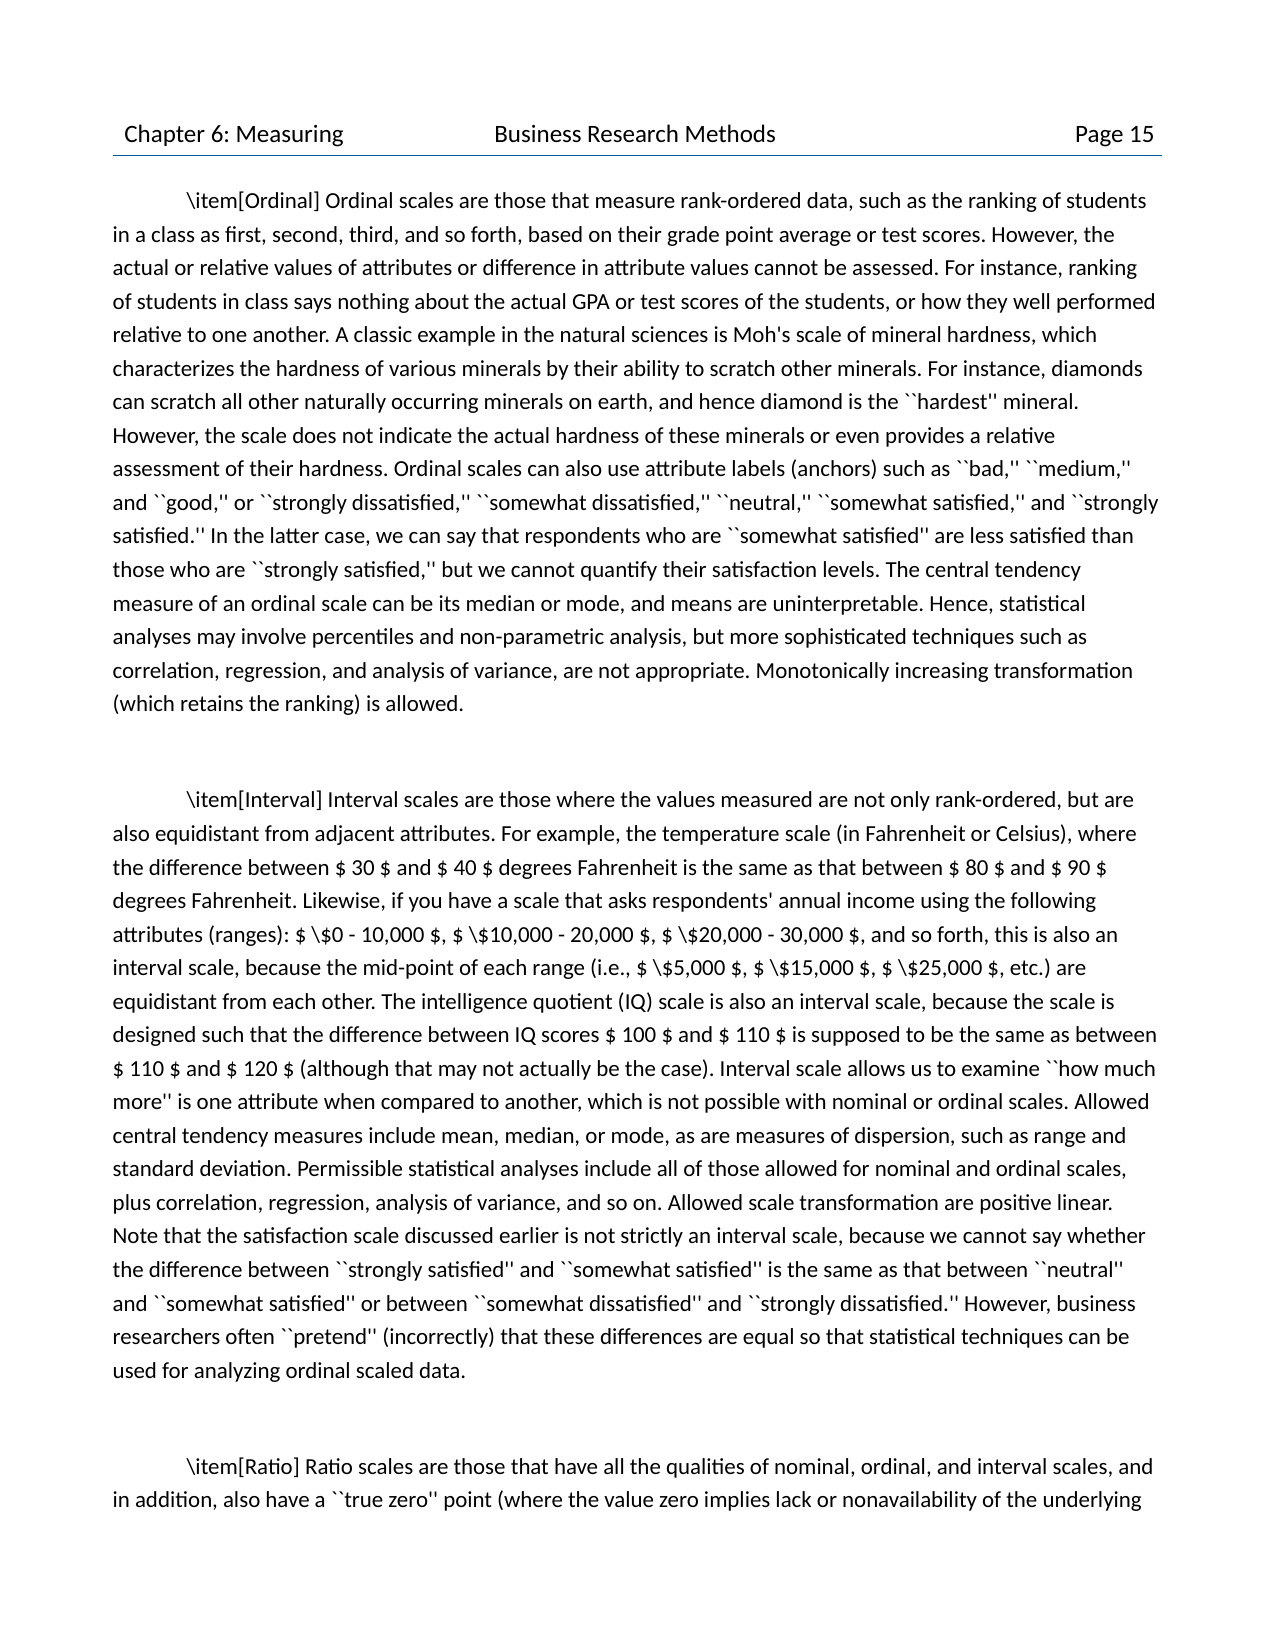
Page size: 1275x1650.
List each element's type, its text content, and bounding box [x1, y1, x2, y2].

text \item[Ordinal] Ordinal scales are those that measure rank-ordered data, such as the ranking of students in a class as first, second, third, and so forth, based on their grade point average or test scores. However, the actual or relative values of attributes or difference in attribute values cannot be assessed. For instance, ranking of students in class says nothing about the actual GPA or test scores of the students, or how they well performed relative to one another. A classic example in the natural sciences is Moh's scale of mineral hardness, which characterizes the hardness of various minerals by their ability to scratch other minerals. For instance, diamonds can scratch all other naturally occurring minerals on earth, and hence diamond is the ``hardest'' mineral. However, the scale does not indicate the actual hardness of these minerals or even provides a relative assessment of their hardness. Ordinal scales can also use attribute labels (anchors) such as ``bad,'' ``medium,'' and ``good,'' or ``strongly dissatisfied,'' ``somewhat dissatisfied,'' ``neutral,'' ``somewhat satisfied,'' and ``strongly satisfied.'' In the latter case, we can say that respondents who are ``somewhat satisfied'' are less satisfied than those who are ``strongly satisfied,'' but we cannot quantify their satisfaction levels. The central tendency measure of an ordinal scale can be its median or mode, and means are uninterpretable. Hence, statistical analyses may involve percentiles and non-parametric analysis, but more sophisticated techniques such as correlation, regression, and analysis of variance, are not appropriate. Monotonically increasing transformation (which retains the ranking) is allowed. [112, 186, 1162, 717]
text \item[Ratio] Ratio scales are those that have all the qualities of nominal, ordinal, and interval scales, and in addition, also have a ``true zero'' point (where the value zero implies lack or nonavailability of the underlying [112, 1452, 1162, 1513]
text \item[Interval] Interval scales are those where the values measured are not only rank-ordered, but are also equidistant from adjacent attributes. For example, the temperature scale (in Fahrenheit or Celsius), where the difference between $ 30 $ and $ 40 $ degrees Fahrenheit is the same as that between $ 80 $ and $ 90 $ degrees Fahrenheit. Likewise, if you have a scale that asks respondents' annual income using the following attributes (ranges): $ \$0 - 10,000 $, $ \$10,000 - 20,000 $, $ \$20,000 - 30,000 $, and so forth, this is also an interval scale, because the mid-point of each range (i.e., $ \$5,000 $, $ \$15,000 $, $ \$25,000 $, etc.) are equidistant from each other. The intelligence quotient (IQ) scale is also an interval scale, because the scale is designed such that the difference between IQ scores $ 100 $ and $ 110 $ is supposed to be the same as between $ 110 $ and $ 120 $ (although that may not actually be the case). Interval scale allows us to examine ``how much more'' is one attribute when compared to another, which is not possible with nominal or ordinal scales. Allowed central tendency measures include mean, median, or mode, as are measures of dispersion, such as range and standard deviation. Permissible statistical analyses include all of those allowed for nominal and ordinal scales, plus correlation, regression, analysis of variance, and so on. Allowed scale transformation are positive linear. Note that the satisfaction scale discussed earlier is not strictly an interval scale, because we cannot say whether the difference between ``strongly satisfied'' and ``somewhat satisfied'' is the same as that between ``neutral'' and ``somewhat satisfied'' or between ``somewhat dissatisfied'' and ``strongly dissatisfied.'' However, business researchers often ``pretend'' (incorrectly) that these differences are equal so that statistical techniques can be used for analyzing ordinal scaled data. [112, 786, 1162, 1384]
